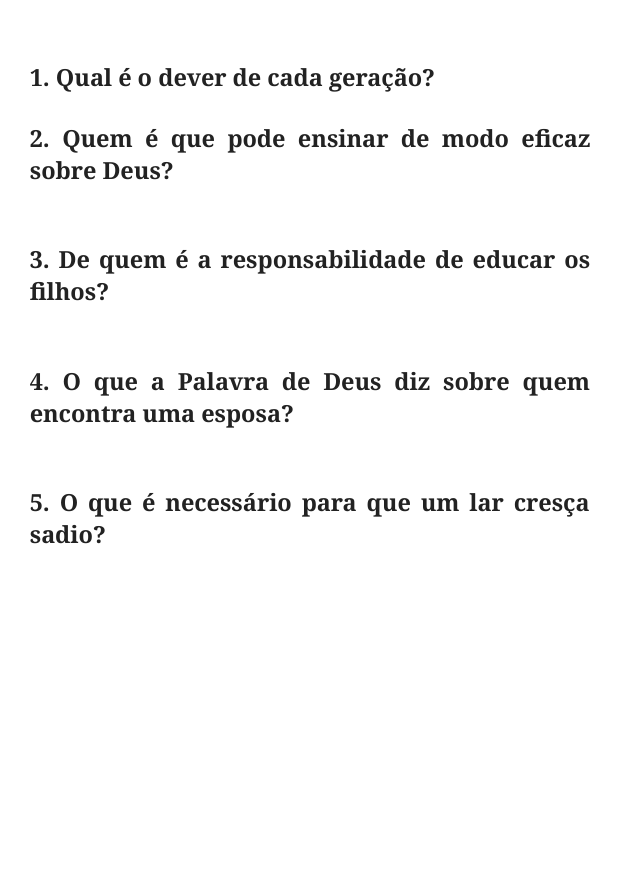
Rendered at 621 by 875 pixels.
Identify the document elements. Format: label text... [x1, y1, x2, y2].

text 4. O que a Palavra de Deus diz sobre quem encontra uma esposa? [29, 365, 591, 429]
text 2. Quem é que pode ensinar de modo eficaz sobre Deus? [29, 122, 591, 186]
text 5. O que é necessário para que um lar cresça sadio? [29, 487, 591, 551]
text 3. De quem é a responsabilidade de educar os filhos? [29, 244, 591, 308]
text 1. Qual é o dever de cada geração? [29, 61, 591, 93]
